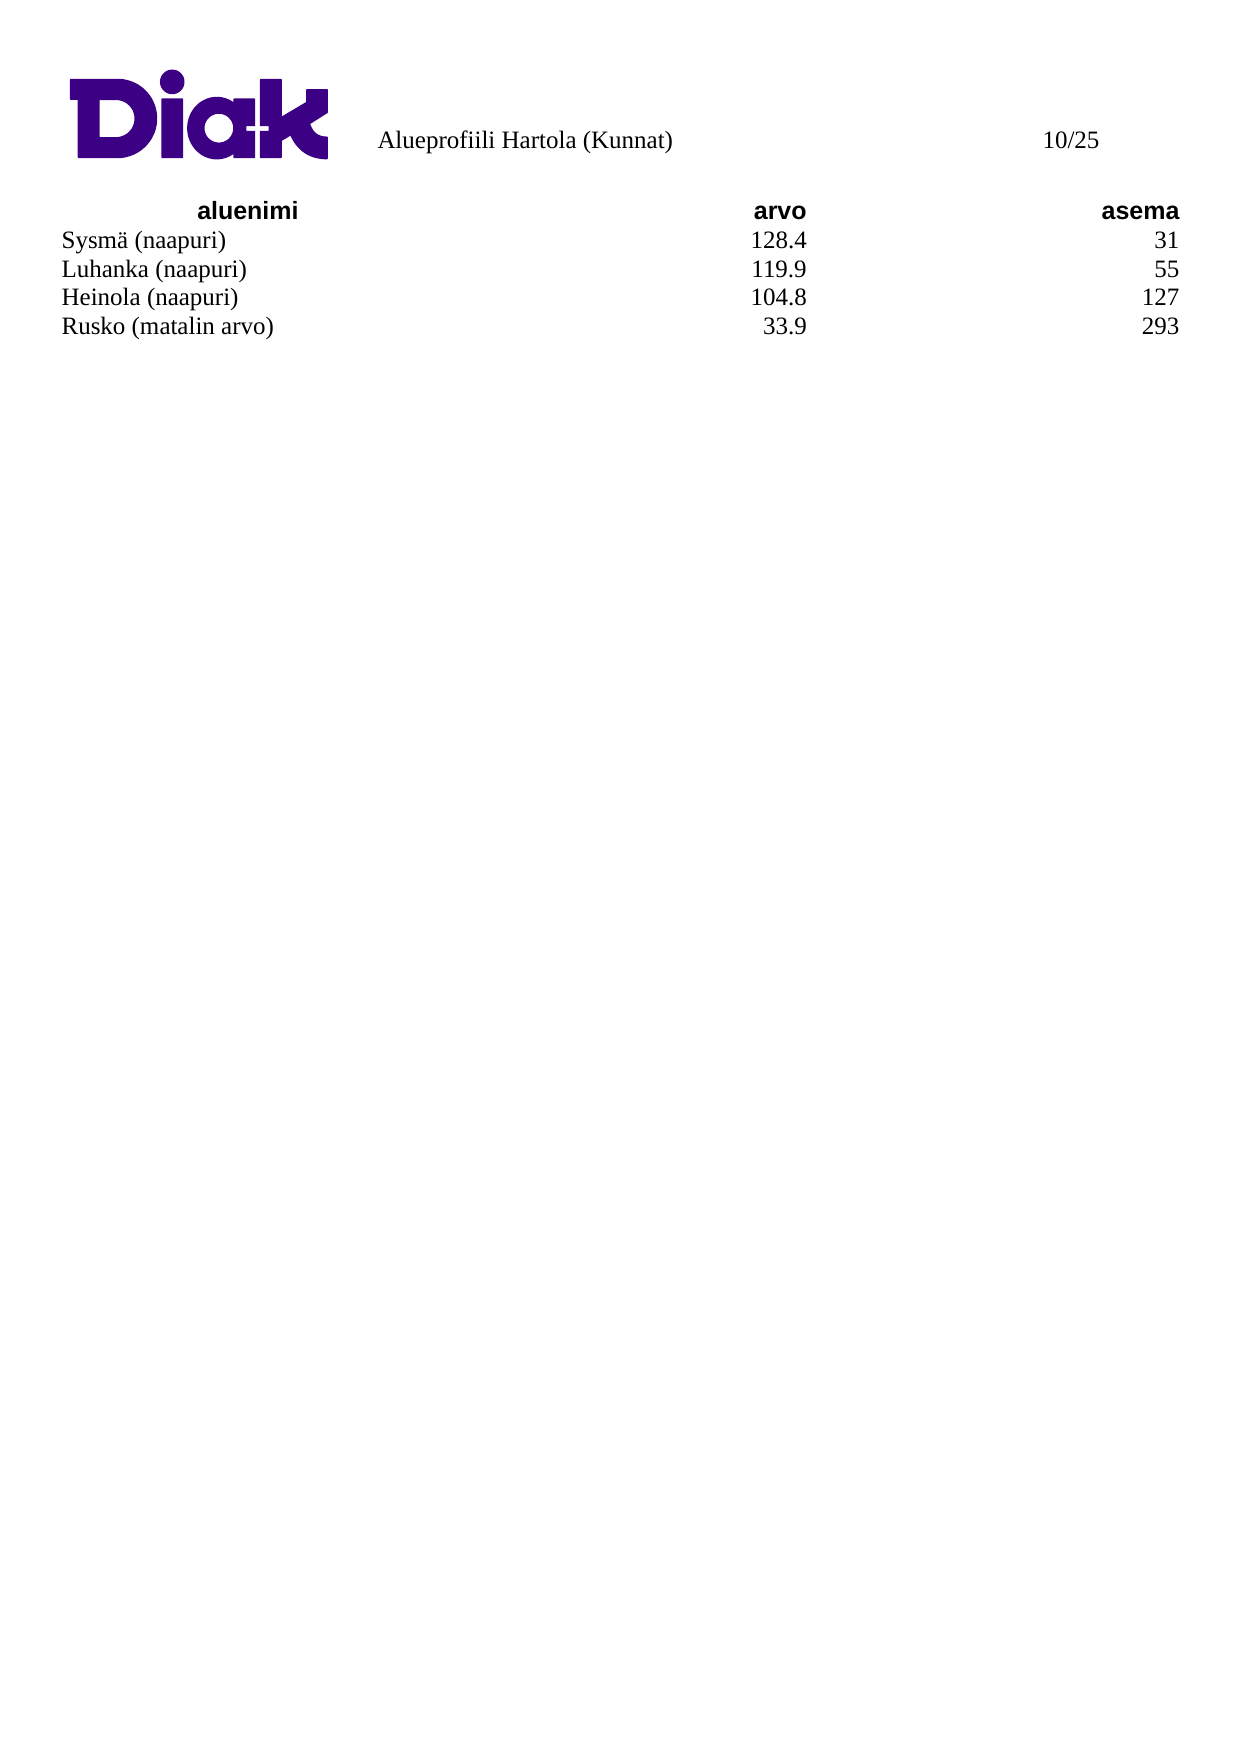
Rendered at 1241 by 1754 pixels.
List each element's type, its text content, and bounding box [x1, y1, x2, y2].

table_cell 293 [806, 311, 1179, 340]
table_cell Luhanka (naapuri) [61, 254, 434, 282]
table_cell 127 [806, 283, 1179, 311]
table_cell 104.8 [434, 283, 806, 311]
table_cell 128.4 [434, 225, 806, 254]
table_header aluenimi [61, 196, 434, 225]
table_cell 55 [806, 254, 1179, 282]
table_header arvo [434, 196, 806, 225]
table_cell Sysmä (naapuri) [61, 225, 434, 254]
table_cell Heinola (naapuri) [61, 283, 434, 311]
table_cell Rusko (matalin arvo) [61, 311, 434, 340]
table_cell 119.9 [434, 254, 806, 282]
table_cell 31 [806, 225, 1179, 254]
table_cell 33.9 [434, 311, 806, 340]
table_header asema [806, 196, 1179, 225]
